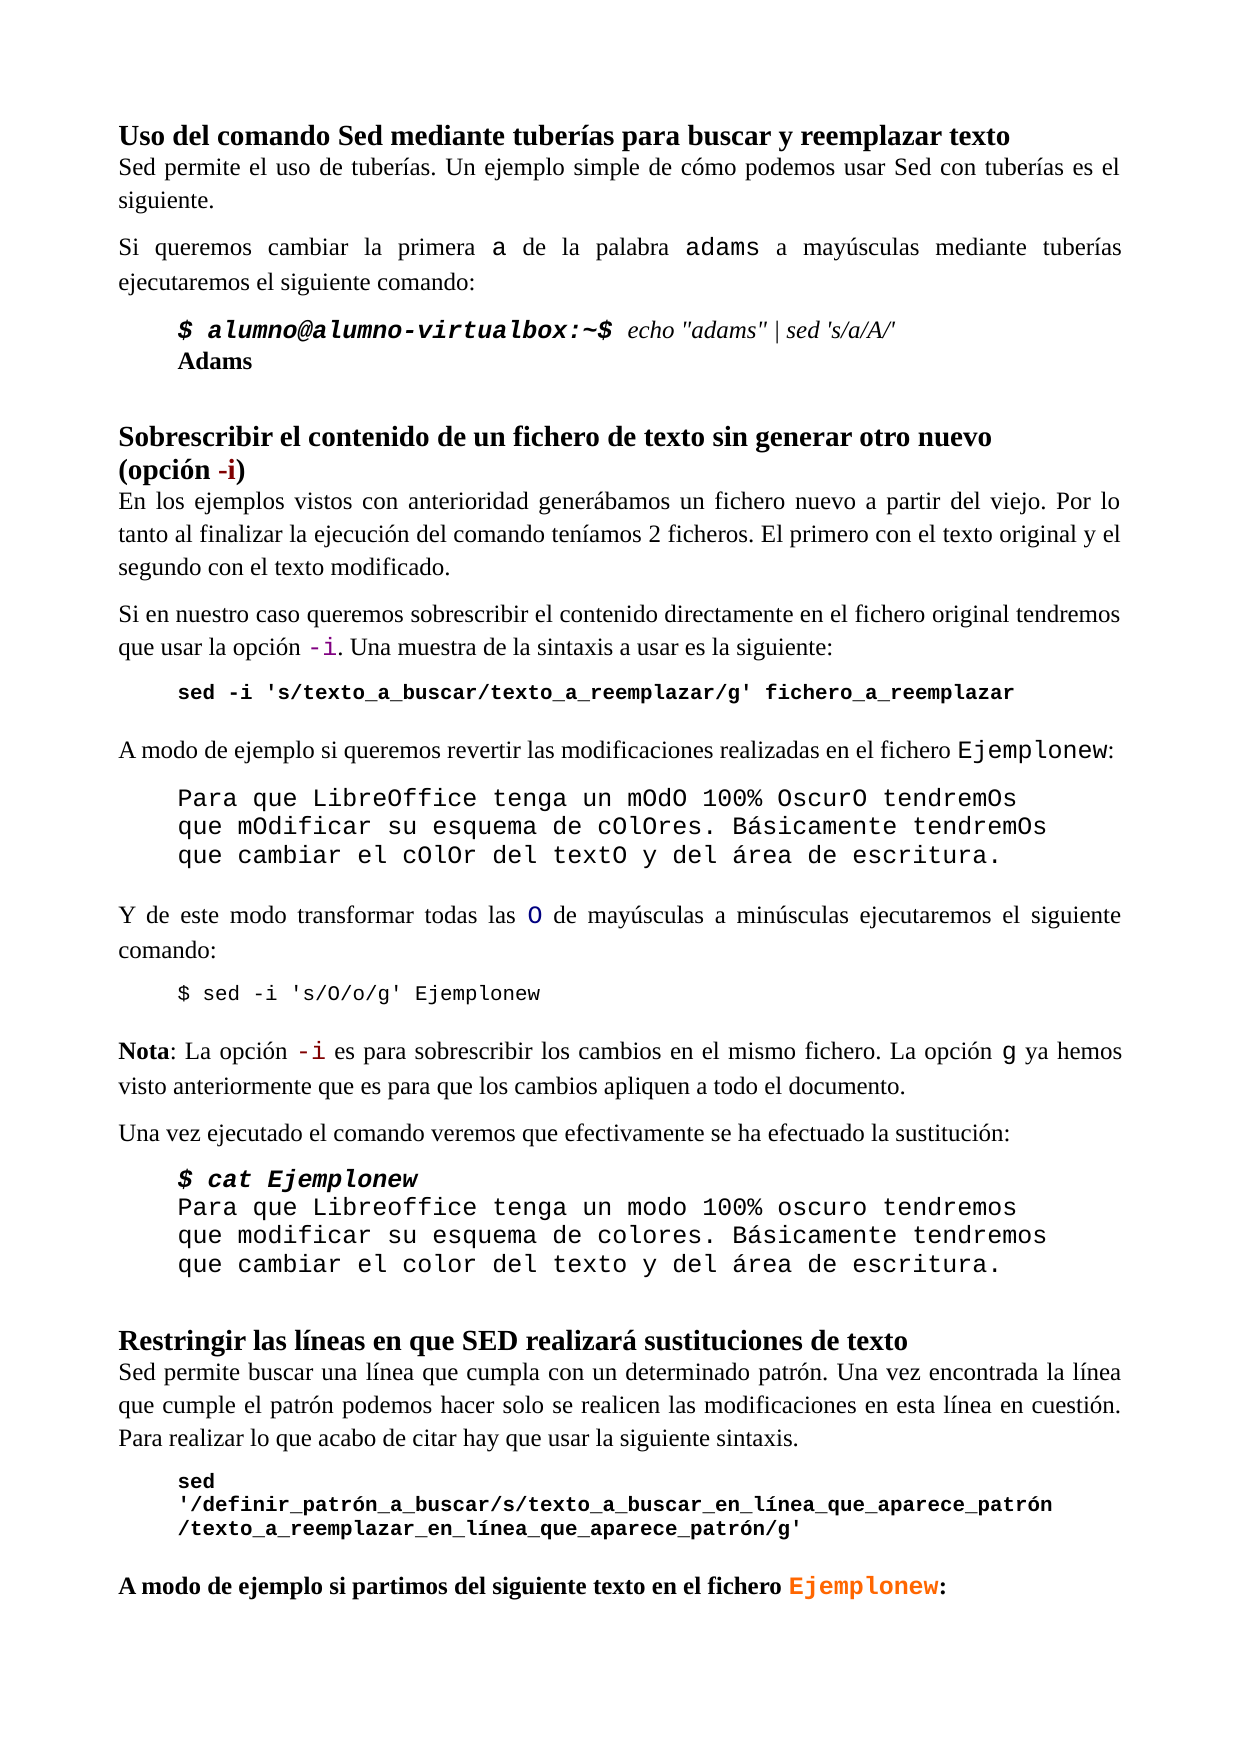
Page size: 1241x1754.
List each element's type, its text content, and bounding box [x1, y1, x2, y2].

text Si en nuestro caso queremos sobrescribir el contenido directamente en el fichero original tendremos que usar la opción -i. Una muestra de la sintaxis a usar es la siguiente: [118, 599, 1122, 663]
text Nota: La opción -i es para sobrescribir los cambios en el mismo fichero. La opción g ya hemos visto anteriormente que es para que los cambios apliquen a todo el documento. [118, 1036, 1122, 1100]
text A modo de ejemplo si partimos del siguiente texto en el fichero Ejemplonew: [118, 1571, 1122, 1602]
subtitle Restringir las líneas en que SED realizará sustituciones de texto [118, 1323, 1122, 1357]
text Sed permite el uso de tuberías. Un ejemplo simple de cómo podemos usar Sed con tuberías es el siguiente. [118, 152, 1122, 213]
subtitle Sobrescribir el contenido de un fichero de texto sin generar otro nuevo (opción -i) [118, 419, 1122, 486]
text Una vez ejecutado el comando veremos que efectivamente se ha efectuado la sustitución: [118, 1118, 1122, 1147]
text A modo de ejemplo si queremos revertir las modificaciones realizadas en el fichero Ejemplonew: [118, 736, 1122, 766]
text Sed permite buscar una línea que cumpla con un determinado patrón. Una vez encontrada la línea que cumple el patrón podemos hacer solo se realicen las modificaciones en esta línea en cuestión. Para realizar lo que acabo de citar hay que usar la siguiente sintaxis. [118, 1357, 1122, 1452]
text Si queremos cambiar la primera a de la palabra adams a mayúsculas mediante tuberías ejecutaremos el siguiente comando: [118, 232, 1122, 296]
text sed -i 's/texto_a_buscar/texto_a_reemplazar/g' fichero_a_reemplazar [177, 682, 1063, 706]
text Y de este modo transformar todas las O de mayúsculas a minúsculas ejecutaremos el siguiente comando: [118, 900, 1122, 964]
text $ cat Ejemplonew Para que Libreoffice tenga un modo 100% oscuro tendremos que modificar su esquema de colores. Básicamente tendremos que cambiar el color del texto y del área de escritura. [177, 1166, 1063, 1279]
subtitle Uso del comando Sed mediante tuberías para buscar y reemplazar texto [118, 118, 1122, 152]
text $ alumno@alumno-virtualbox:~$ echo "adams" | sed 's/a/A/' Adams [177, 315, 1063, 374]
text sed '/definir_patrón_a_buscar/s/texto_a_buscar_en_línea_que_aparece_patrón/texto_a_reemplazar_en_línea_que_aparece_patrón/g' [177, 1471, 1063, 1542]
text En los ejemplos vistos con anterioridad generábamos un fichero nuevo a partir del viejo. Por lo tanto al finalizar la ejecución del comando teníamos 2 ficheros. El primero con el texto original y el segundo con el texto modificado. [118, 486, 1122, 581]
text Para que LibreOffice tenga un mOdO 100% OscurO tendremOs que mOdificar su esquema de cOlOres. Básicamente tendremOs que cambiar el cOlOr del textO y del área de escritura. [177, 786, 1063, 871]
text $ sed -i 's/O/o/g' Ejemplonew [177, 983, 1063, 1006]
